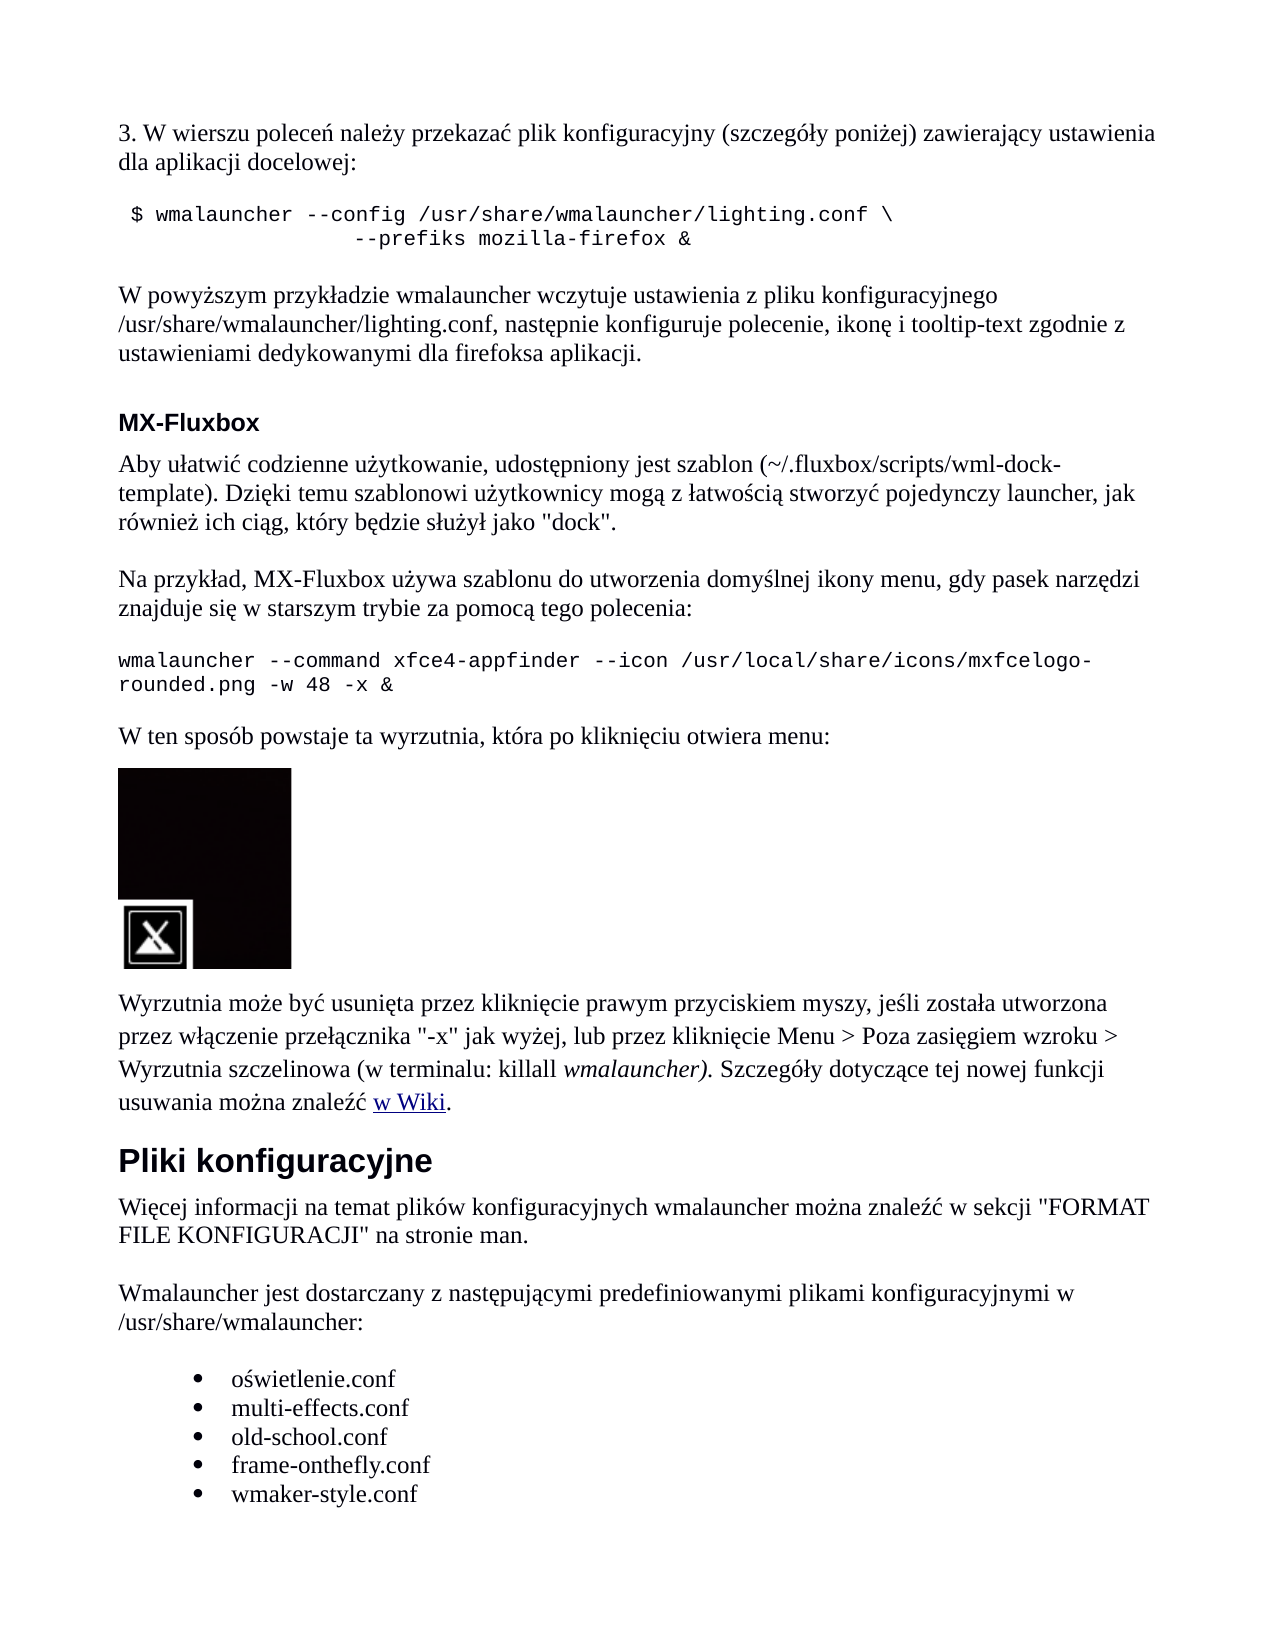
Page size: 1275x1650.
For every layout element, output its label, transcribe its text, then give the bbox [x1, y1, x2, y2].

text W ten sposób powstaje ta wyrzutnia, która po kliknięciu otwiera menu: [118, 721, 1157, 750]
text --prefiks mozilla-firefox & [118, 228, 1157, 252]
list frame-onthefly.conf [194, 1450, 1157, 1479]
text Więcej informacji na temat plików konfiguracyjnych wmalauncher można znaleźć w sekcji "FORMAT FILE KONFIGURACJI" na stronie man. [118, 1192, 1157, 1249]
text 3. W wierszu poleceń należy przekazać plik konfiguracyjny (szczegóły poniżej) zawierający ustawienia dla aplikacji docelowej: [118, 118, 1157, 176]
subtitle Pliki konfiguracyjne [118, 1141, 1157, 1179]
text Na przykład, MX-Fluxbox używa szablonu do utworzenia domyślnej ikony menu, gdy pasek narzędzi znajduje się w starszym trybie za pomocą tego polecenia: [118, 564, 1157, 622]
list old-school.conf [194, 1422, 1157, 1450]
text Aby ułatwić codzienne użytkowanie, udostępniony jest szablon (~/.fluxbox/scripts/wml-dock-template). Dzięki temu szablonowi użytkownicy mogą z łatwością stworzyć pojedynczy launcher, jak również ich ciąg, który będzie służył jako "dock". [118, 449, 1157, 535]
picture [118, 768, 292, 969]
list wmaker-style.conf [194, 1479, 1157, 1508]
subtitle MX-Fluxbox [118, 408, 1157, 437]
list oświetlenie.conf [194, 1364, 1157, 1393]
text Wmalauncher jest dostarczany z następującymi predefiniowanymi plikami konfiguracyjnymi w /usr/share/wmalauncher: [118, 1278, 1157, 1335]
list multi-effects.conf [194, 1393, 1157, 1422]
text $ wmalauncher --config /usr/share/wmalauncher/lighting.conf \ [118, 204, 1157, 228]
text wmalauncher --command xfce4-appfinder --icon /usr/local/share/icons/mxfcelogo-rounded.png -w 48 -x & [118, 650, 1157, 698]
text Wyrzutnia może być usunięta przez kliknięcie prawym przyciskiem myszy, jeśli została utworzona przez włączenie przełącznika "-x" jak wyżej, lub przez kliknięcie Menu > Poza zasięgiem wzroku > Wyrzutnia szczelinowa (w terminalu: killall wmalauncher). Szczegóły dotyczące tej nowej funkcji usuwania można znaleźć w Wiki. [118, 988, 1157, 1116]
text W powyższym przykładzie wmalauncher wczytuje ustawienia z pliku konfiguracyjnego /usr/share/wmalauncher/lighting.conf, następnie konfiguruje polecenie, ikonę i tooltip-text zgodnie z ustawieniami dedykowanymi dla firefoksa aplikacji. [118, 280, 1157, 367]
